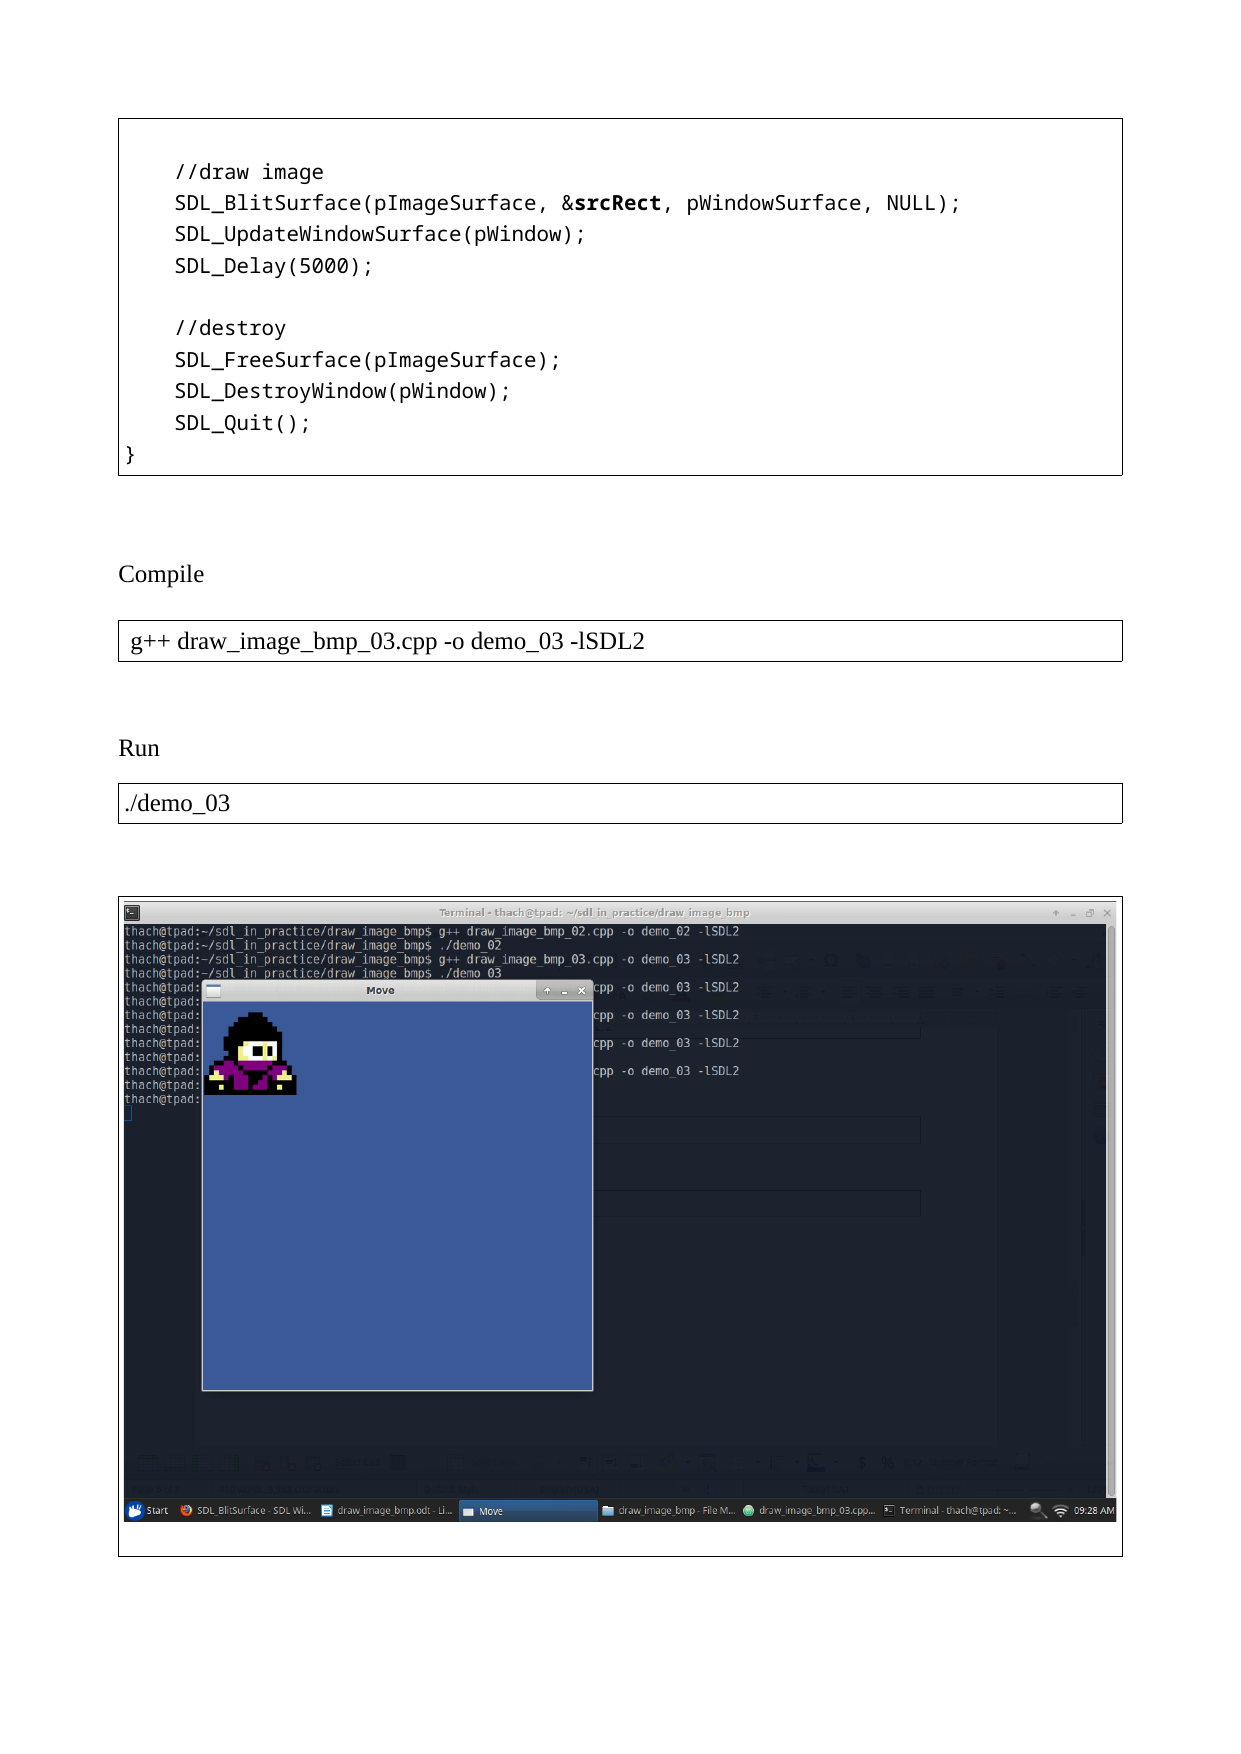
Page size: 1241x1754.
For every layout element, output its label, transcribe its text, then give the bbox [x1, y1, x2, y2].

table_cell //draw image SDL_BlitSurface(pImageSurface, &srcRect, pWindowSurface, NULL); SDL_UpdateWindowSurface(pWindow); SDL_Delay(5000); //destroy SDL_FreeSurface(pImageSurface); SDL_DestroyWindow(pWindow); SDL_Quit(); } [119, 119, 1122, 474]
table_header g++ draw_image_bmp_03.cpp -o demo_03 -lSDL2 [119, 621, 1122, 661]
table_header [119, 897, 1122, 1556]
text Compile [118, 559, 1122, 588]
text Run [118, 733, 1122, 762]
table_header ./demo_03 [119, 784, 1122, 823]
picture [123, 901, 1117, 1522]
